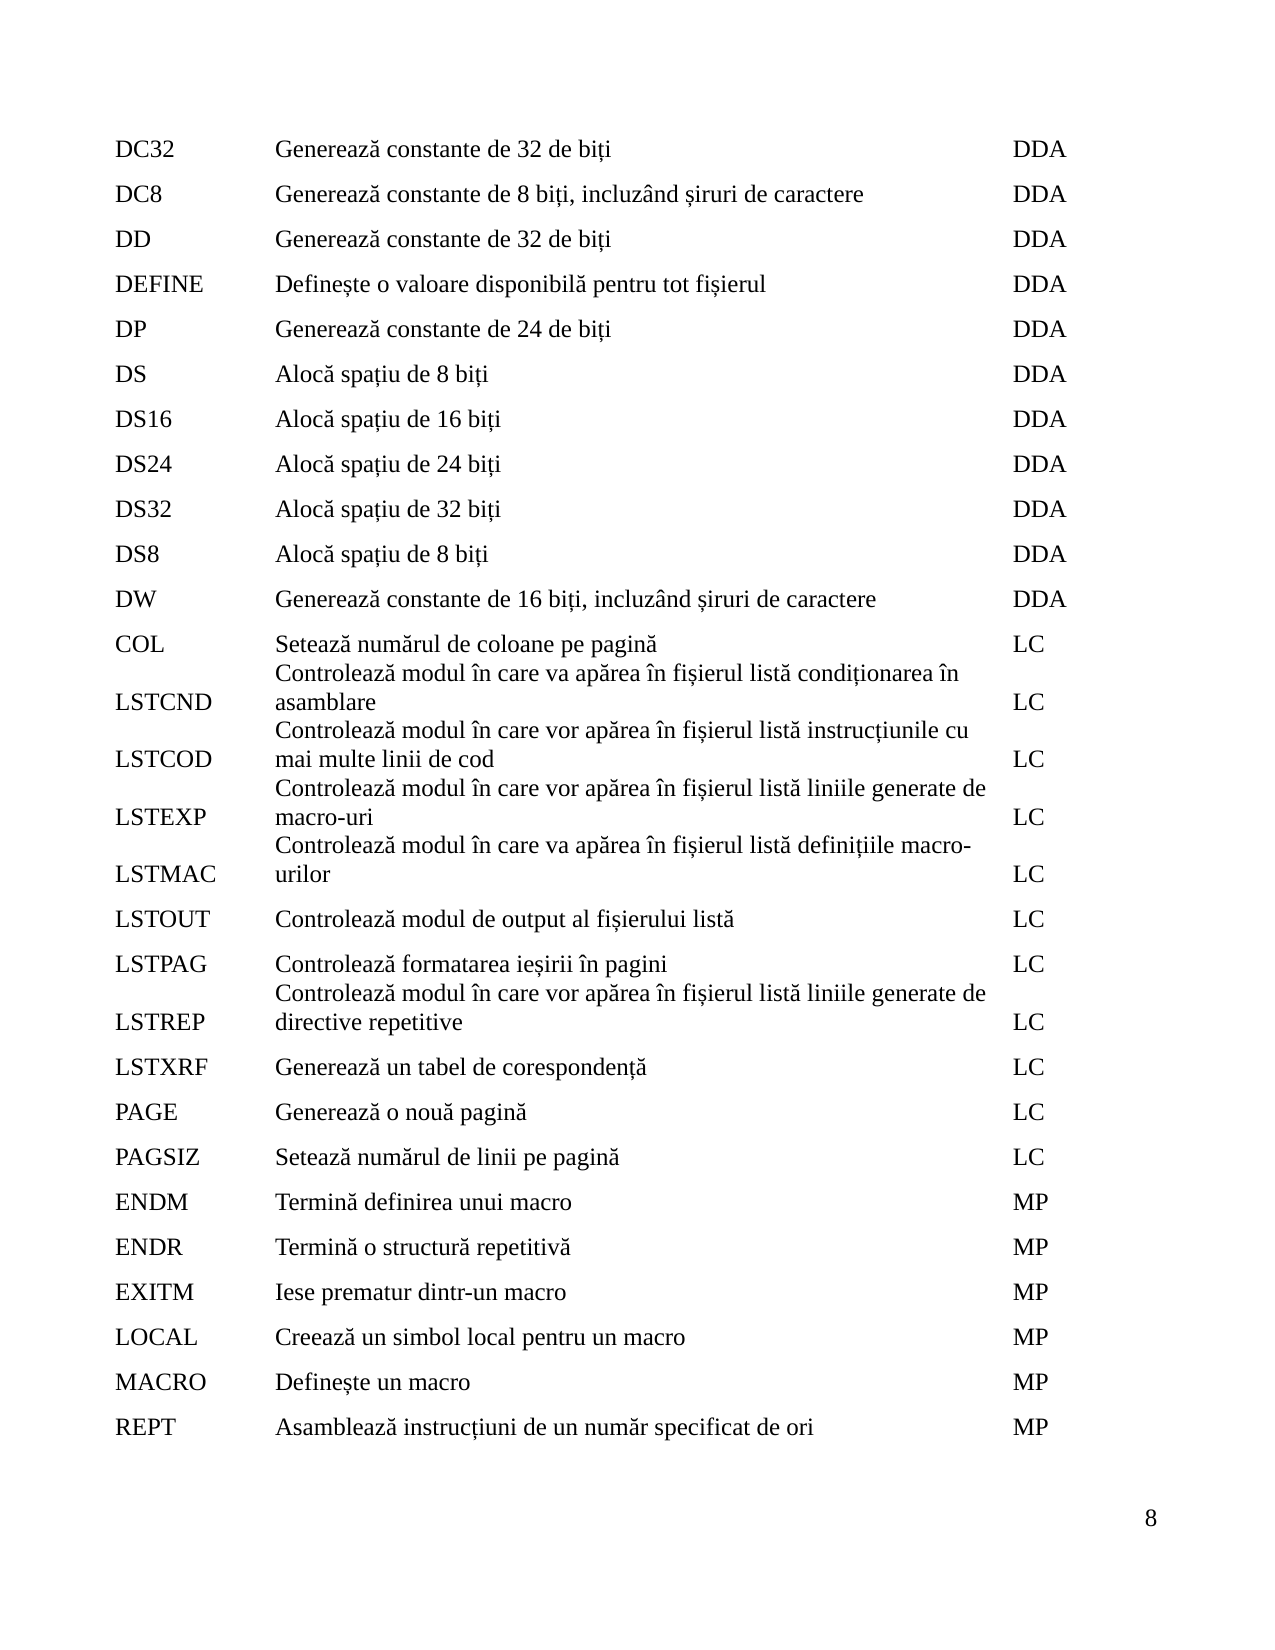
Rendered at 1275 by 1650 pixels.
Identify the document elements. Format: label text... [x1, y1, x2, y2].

table_cell PAGSIZ [112, 1126, 272, 1171]
table_cell LC [1010, 613, 1157, 658]
table_cell REPT [112, 1396, 272, 1441]
table_cell DS8 [112, 523, 272, 568]
table_cell EXITM [112, 1261, 272, 1306]
table_cell LC [1010, 933, 1157, 978]
table_cell Definește un macro [272, 1351, 1009, 1396]
table_cell DDA [1010, 343, 1157, 388]
table_cell DW [112, 568, 272, 613]
table_cell Generează constante de 32 de biți [272, 208, 1009, 253]
table_cell Generează constante de 32 de biți [272, 118, 1009, 163]
table_cell LC [1010, 1036, 1157, 1081]
table_cell Generează constante de 16 biți, incluzând șiruri de caractere [272, 568, 1009, 613]
table_cell Alocă spațiu de 32 biți [272, 478, 1009, 523]
table_cell MACRO [112, 1351, 272, 1396]
table_cell DS16 [112, 388, 272, 433]
table_cell LC [1010, 831, 1157, 888]
table_cell Termină definirea unui macro [272, 1171, 1009, 1216]
table_cell DDA [1010, 118, 1157, 163]
table_cell DS [112, 343, 272, 388]
table_cell Controlează modul de output al fișierului listă [272, 888, 1009, 933]
table_cell DS32 [112, 478, 272, 523]
table_cell DS24 [112, 433, 272, 478]
table_cell LC [1010, 716, 1157, 773]
table_cell LSTCOD [112, 716, 272, 773]
table_cell DDA [1010, 568, 1157, 613]
table_cell Alocă spațiu de 24 biți [272, 433, 1009, 478]
table_cell COL [112, 613, 272, 658]
table_cell Generează constante de 24 de biți [272, 298, 1009, 343]
table_cell DDA [1010, 433, 1157, 478]
table_cell Controlează modul în care va apărea în fișierul listă condiționarea în asamblare [272, 658, 1009, 716]
table_cell LSTREP [112, 978, 272, 1036]
table_cell DP [112, 298, 272, 343]
table_cell LSTCND [112, 658, 272, 716]
table_cell Creează un simbol local pentru un macro [272, 1306, 1009, 1351]
table_cell Setează numărul de linii pe pagină [272, 1126, 1009, 1171]
table_cell LSTMAC [112, 831, 272, 888]
table_cell DDA [1010, 253, 1157, 298]
table_cell DDA [1010, 298, 1157, 343]
table_cell MP [1010, 1216, 1157, 1261]
table_cell MP [1010, 1351, 1157, 1396]
table_cell LC [1010, 1126, 1157, 1171]
table_cell Alocă spațiu de 8 biți [272, 523, 1009, 568]
table_cell DD [112, 208, 272, 253]
table_cell MP [1010, 1306, 1157, 1351]
table_cell LC [1010, 773, 1157, 831]
table_cell DDA [1010, 163, 1157, 208]
table_cell Termină o structură repetitivă [272, 1216, 1009, 1261]
table_cell Controlează modul în care vor apărea în fișierul listă liniile generate de macro-uri [272, 773, 1009, 831]
table_cell Iese prematur dintr-un macro [272, 1261, 1009, 1306]
table_cell Generează constante de 8 biți, incluzând șiruri de caractere [272, 163, 1009, 208]
table_cell Generează o nouă pagină [272, 1081, 1009, 1126]
table_cell PAGE [112, 1081, 272, 1126]
table_cell DC32 [112, 118, 272, 163]
table_cell LSTPAG [112, 933, 272, 978]
table_cell Alocă spațiu de 8 biți [272, 343, 1009, 388]
table_cell Controlează formatarea ieșirii în pagini [272, 933, 1009, 978]
table_cell DEFINE [112, 253, 272, 298]
table_cell DDA [1010, 388, 1157, 433]
table_cell Controlează modul în care va apărea în fișierul listă definițiile macro-urilor [272, 831, 1009, 888]
table_cell LSTEXP [112, 773, 272, 831]
table_cell Generează un tabel de corespondență [272, 1036, 1009, 1081]
table_cell Controlează modul în care vor apărea în fișierul listă liniile generate de directive repetitive [272, 978, 1009, 1036]
table_cell LC [1010, 658, 1157, 716]
table_cell MP [1010, 1261, 1157, 1306]
table_cell LC [1010, 888, 1157, 933]
table_cell DDA [1010, 208, 1157, 253]
table_cell MP [1010, 1171, 1157, 1216]
table_cell Alocă spațiu de 16 biți [272, 388, 1009, 433]
table_cell ENDM [112, 1171, 272, 1216]
table_cell LSTOUT [112, 888, 272, 933]
table_cell LOCAL [112, 1306, 272, 1351]
table_cell LSTXRF [112, 1036, 272, 1081]
table_cell DDA [1010, 523, 1157, 568]
table_cell Definește o valoare disponibilă pentru tot fișierul [272, 253, 1009, 298]
table_cell Controlează modul în care vor apărea în fișierul listă instrucțiunile cu mai multe linii de cod [272, 716, 1009, 773]
table_cell DC8 [112, 163, 272, 208]
table_cell LC [1010, 1081, 1157, 1126]
table_cell Setează numărul de coloane pe pagină [272, 613, 1009, 658]
table_cell Asamblează instrucțiuni de un număr specificat de ori [272, 1396, 1009, 1441]
table_cell MP [1010, 1396, 1157, 1441]
table_cell ENDR [112, 1216, 272, 1261]
table_cell DDA [1010, 478, 1157, 523]
table_cell LC [1010, 978, 1157, 1036]
